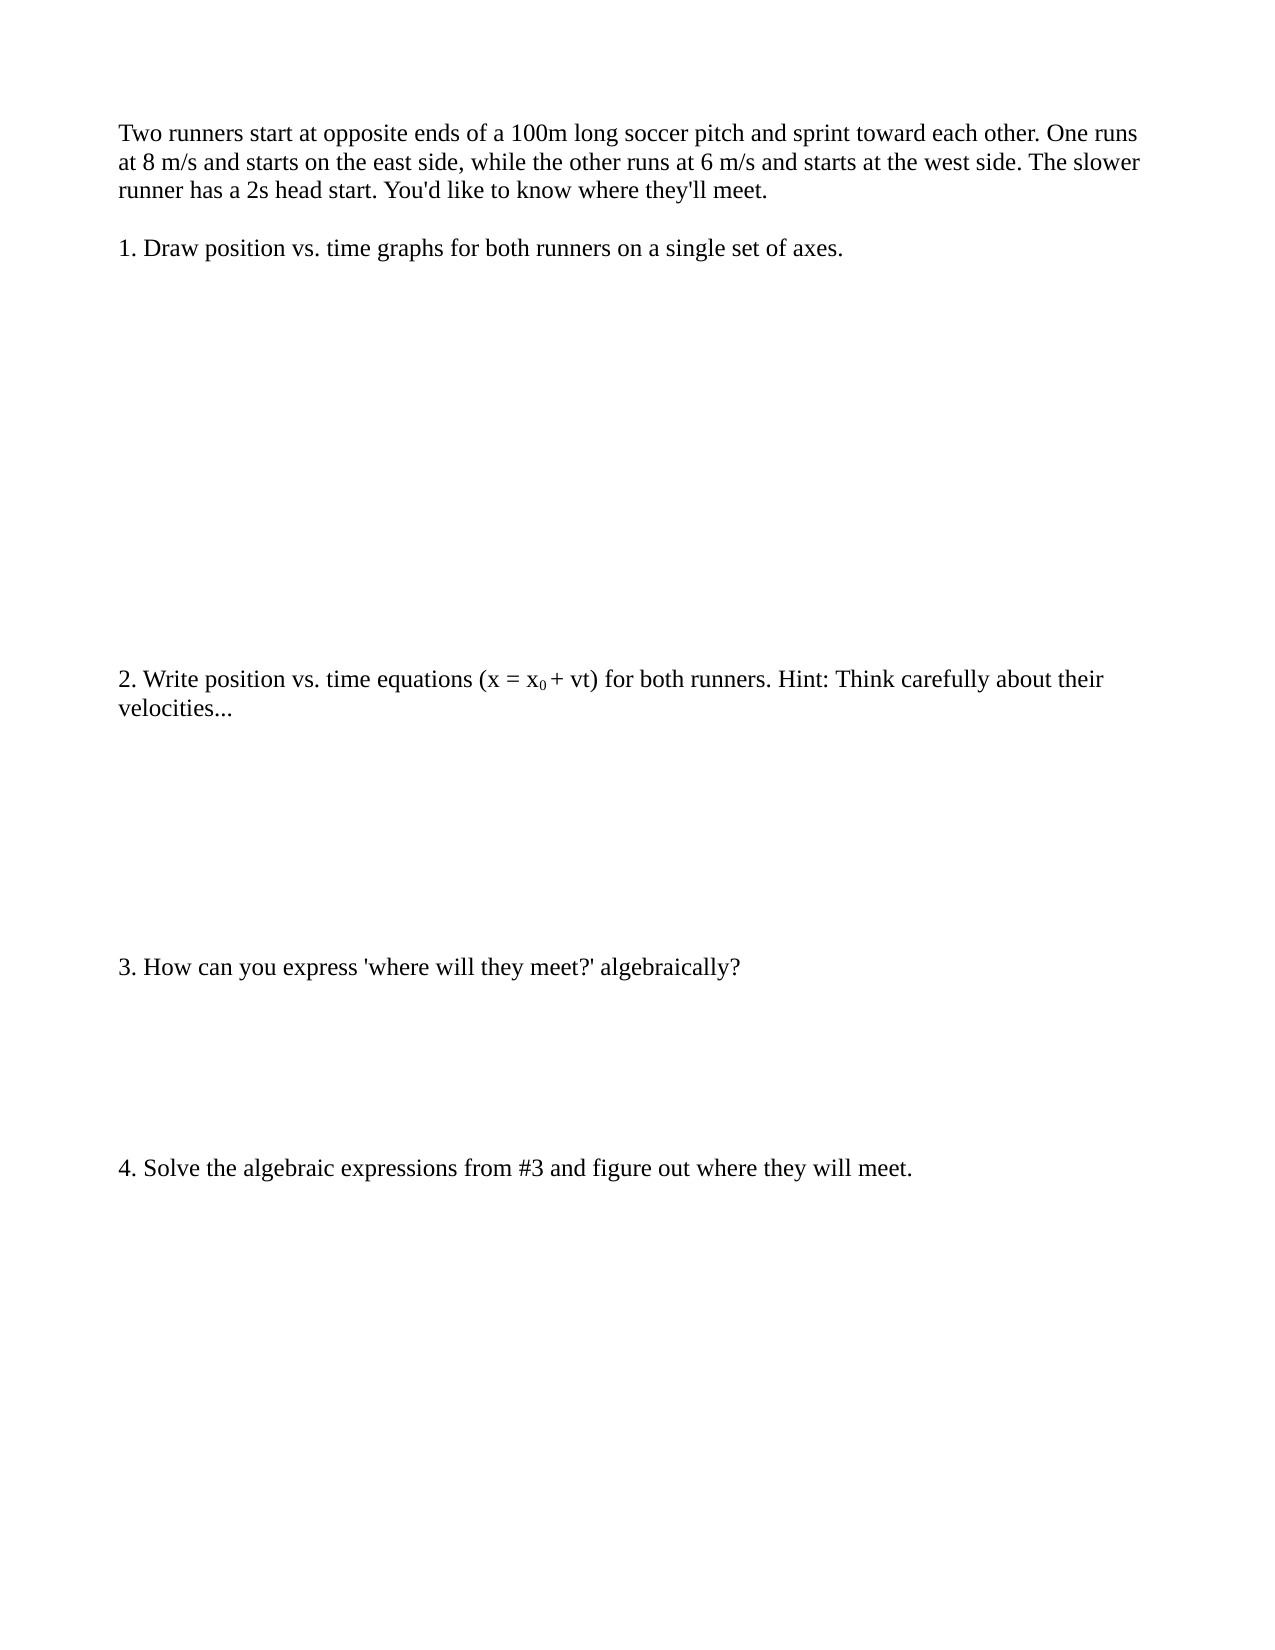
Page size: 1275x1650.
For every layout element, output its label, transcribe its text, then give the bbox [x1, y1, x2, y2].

text 4. Solve the algebraic expressions from #3 and figure out where they will meet. [118, 1153, 1157, 1182]
text 2. Write position vs. time equations (x = x0 + vt) for both runners. Hint: Think carefully about their velocities... [118, 664, 1157, 722]
text 3. How can you express 'where will they meet?' algebraically? [118, 952, 1157, 981]
text 1. Draw position vs. time graphs for both runners on a single set of axes. [118, 233, 1157, 262]
text Two runners start at opposite ends of a 100m long soccer pitch and sprint toward each other. One runs at 8 m/s and starts on the east side, while the other runs at 6 m/s and starts at the west side. The slower runner has a 2s head start. You'd like to know where they'll meet. [118, 118, 1157, 204]
